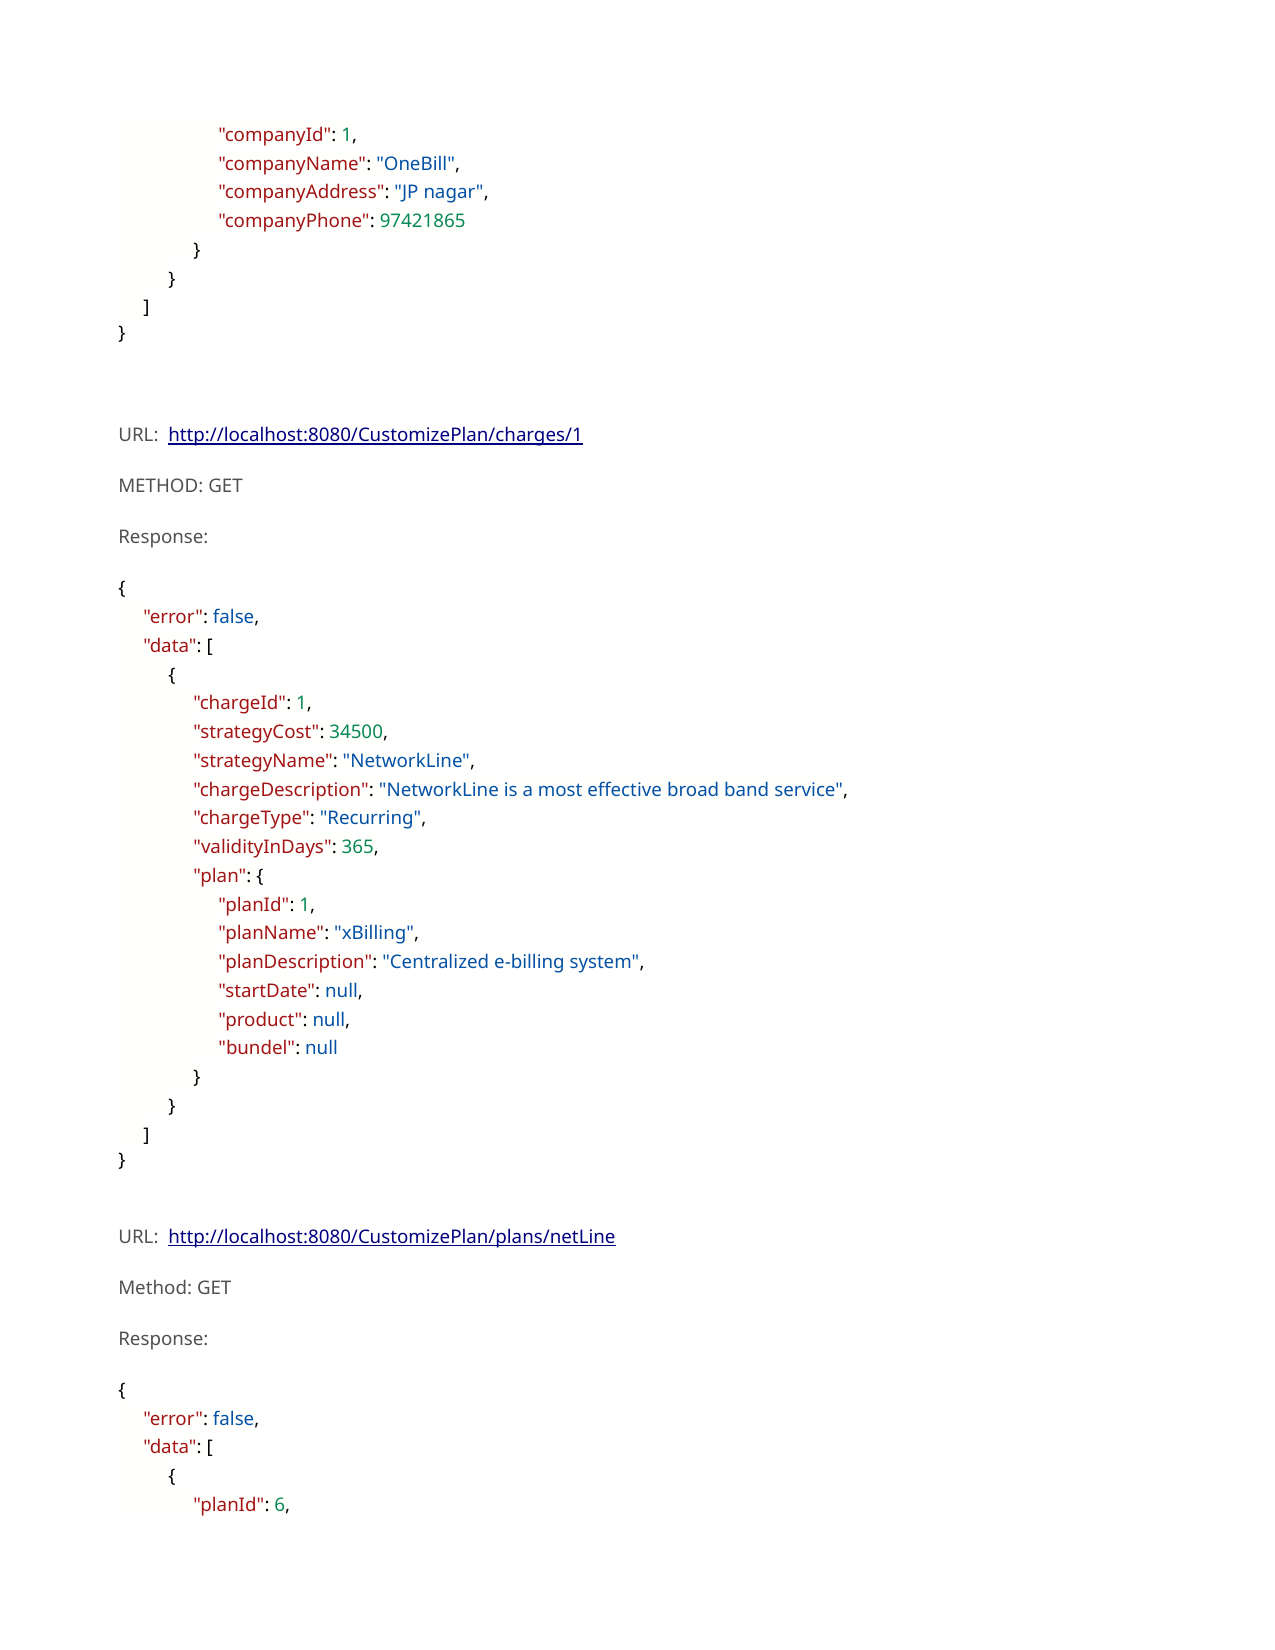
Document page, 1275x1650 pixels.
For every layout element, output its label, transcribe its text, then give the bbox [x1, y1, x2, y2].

text { [118, 574, 1157, 600]
text "planId": 1, [118, 888, 1157, 916]
text "error": false, [118, 600, 1157, 629]
text "error": false, [118, 1402, 1157, 1430]
text "chargeType": "Recurring", [118, 801, 1157, 830]
text "data": [ [118, 1430, 1157, 1459]
text Response: [118, 523, 1157, 549]
text "chargeId": 1, [118, 686, 1157, 715]
text ] [118, 1118, 1157, 1146]
text "planId": 6, [118, 1488, 1157, 1517]
text } [118, 1089, 1157, 1118]
text Method: GET [118, 1274, 1157, 1299]
text "companyId": 1, [118, 118, 1157, 147]
text { [118, 1376, 1157, 1402]
text "plan": { [118, 859, 1157, 888]
text "chargeDescription": "NetworkLine is a most effective broad band service", [118, 773, 1157, 801]
text URL: http://localhost:8080/CustomizePlan/charges/1 [118, 421, 1157, 447]
text "validityInDays": 365, [118, 830, 1157, 859]
text "strategyName": "NetworkLine", [118, 744, 1157, 773]
text "data": [ [118, 629, 1157, 658]
text ] [118, 291, 1157, 319]
text "startDate": null, [118, 974, 1157, 1003]
text METHOD: GET [118, 472, 1157, 498]
text } [118, 1146, 1157, 1172]
text { [118, 658, 1157, 686]
text "planDescription": "Centralized e-billing system", [118, 945, 1157, 974]
text "bundel": null [118, 1031, 1157, 1060]
text "companyPhone": 97421865 [118, 204, 1157, 233]
text } [118, 319, 1157, 345]
text "product": null, [118, 1003, 1157, 1031]
text { [118, 1459, 1157, 1488]
text "companyName": "OneBill", [118, 147, 1157, 176]
text "companyAddress": "JP nagar", [118, 176, 1157, 204]
text } [118, 1060, 1157, 1089]
text Response: [118, 1325, 1157, 1351]
text } [118, 233, 1157, 262]
text } [118, 262, 1157, 291]
text "planName": "xBilling", [118, 916, 1157, 945]
text URL: http://localhost:8080/CustomizePlan/plans/netLine [118, 1223, 1157, 1248]
text "strategyCost": 34500, [118, 715, 1157, 744]
